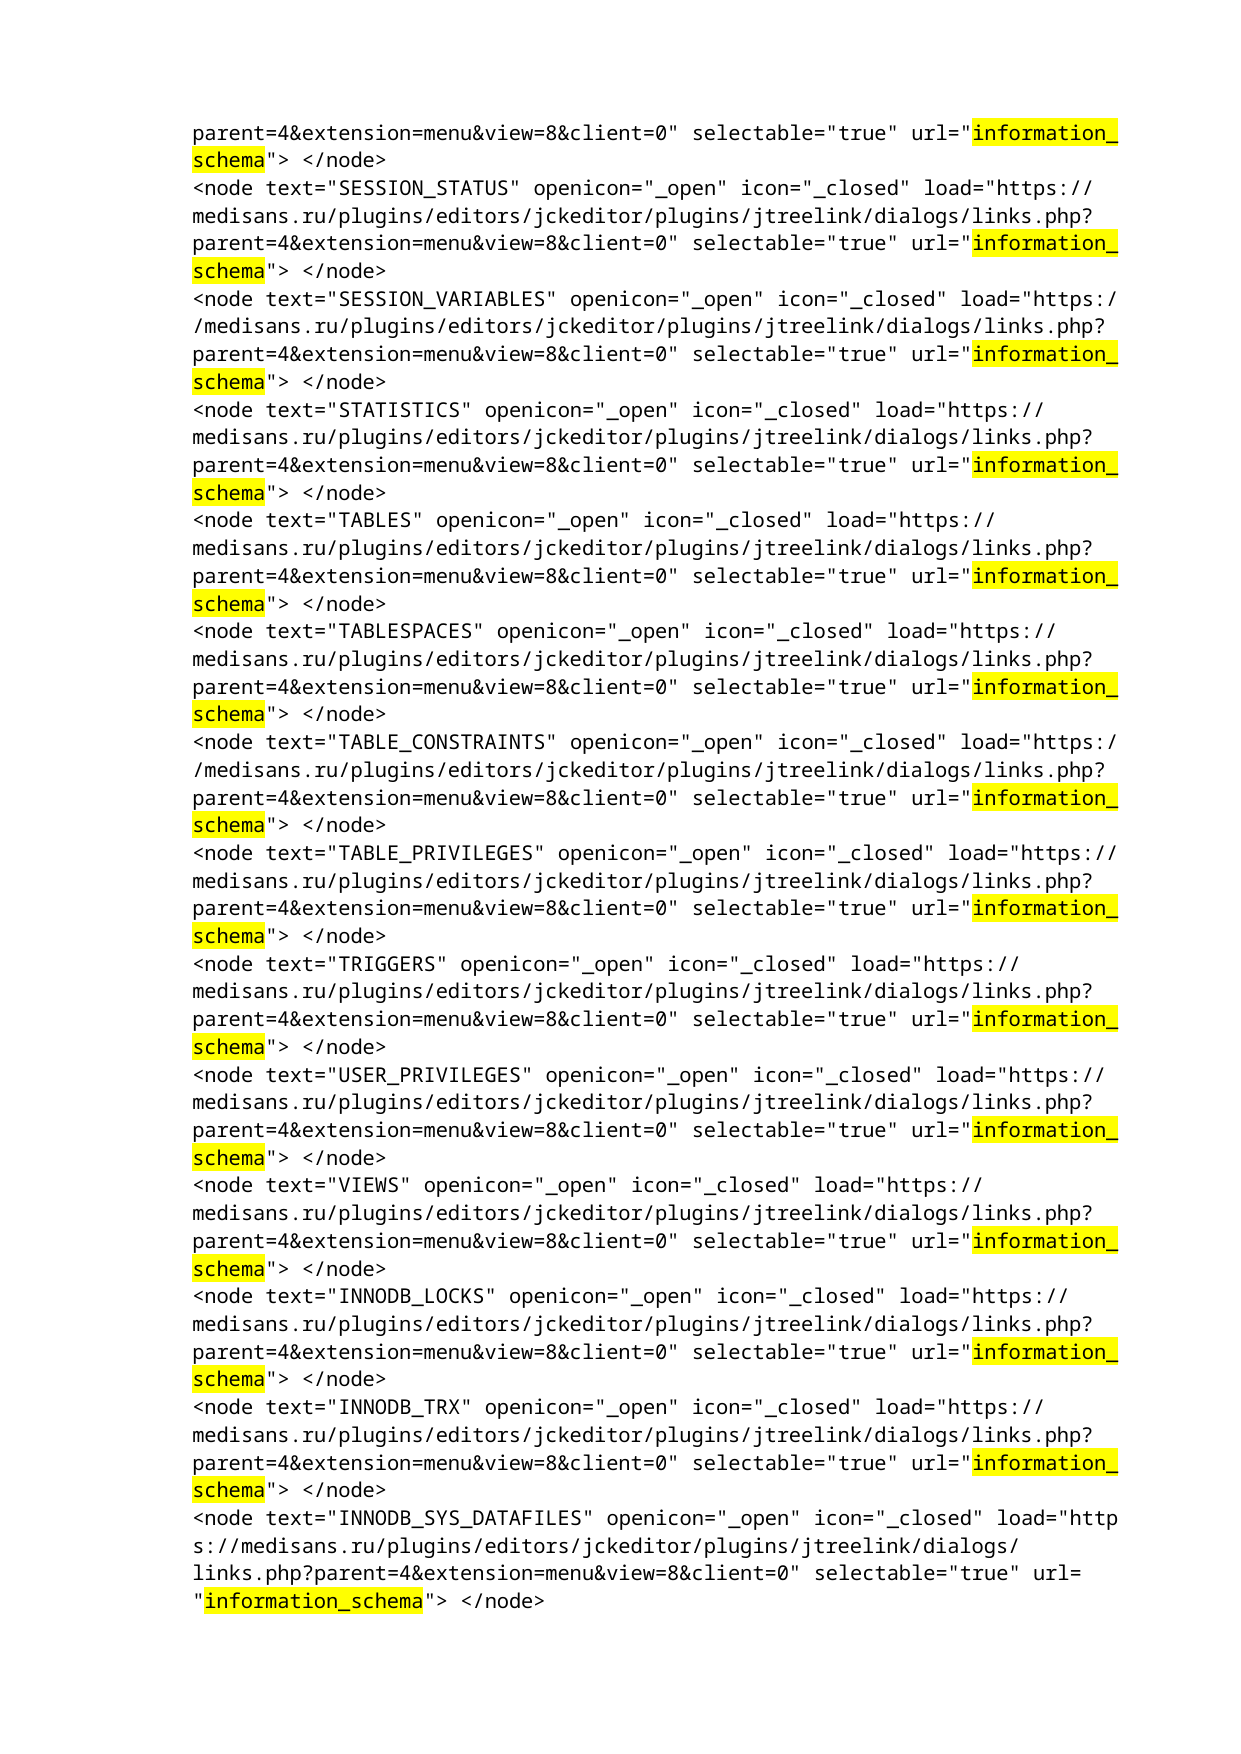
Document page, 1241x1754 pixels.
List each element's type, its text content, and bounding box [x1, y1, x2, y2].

text <node text="SESSION_STATUS" openicon="_open" icon="_closed" load="https://medisans.ru/plugins/editors/jckeditor/plugins/jtreelink/dialogs/links.php?parent=4&extension=menu&view=8&client=0" selectable="true" url="information_schema"> </node> [192, 173, 1122, 284]
text <node text="TABLES" openicon="_open" icon="_closed" load="https://medisans.ru/plugins/editors/jckeditor/plugins/jtreelink/dialogs/links.php?parent=4&extension=menu&view=8&client=0" selectable="true" url="information_schema"> </node> [192, 506, 1122, 617]
text <node text="TABLESPACES" openicon="_open" icon="_closed" load="https://medisans.ru/plugins/editors/jckeditor/plugins/jtreelink/dialogs/links.php?parent=4&extension=menu&view=8&client=0" selectable="true" url="information_schema"> </node> [192, 617, 1122, 728]
text <node text="INNODB_SYS_DATAFILES" openicon="_open" icon="_closed" load="https://medisans.ru/plugins/editors/jckeditor/plugins/jtreelink/dialogs/links.php?parent=4&extension=menu&view=8&client=0" selectable="true" url="information_schema"> </node> [192, 1503, 1122, 1614]
text <node text="INNODB_TRX" openicon="_open" icon="_closed" load="https://medisans.ru/plugins/editors/jckeditor/plugins/jtreelink/dialogs/links.php?parent=4&extension=menu&view=8&client=0" selectable="true" url="information_schema"> </node> [192, 1393, 1122, 1503]
text <node text="USER_PRIVILEGES" openicon="_open" icon="_closed" load="https://medisans.ru/plugins/editors/jckeditor/plugins/jtreelink/dialogs/links.php?parent=4&extension=menu&view=8&client=0" selectable="true" url="information_schema"> </node> [192, 1060, 1122, 1171]
text <node text="TABLE_CONSTRAINTS" openicon="_open" icon="_closed" load="https://medisans.ru/plugins/editors/jckeditor/plugins/jtreelink/dialogs/links.php?parent=4&extension=menu&view=8&client=0" selectable="true" url="information_schema"> </node> [192, 728, 1122, 838]
text <node text="STATISTICS" openicon="_open" icon="_closed" load="https://medisans.ru/plugins/editors/jckeditor/plugins/jtreelink/dialogs/links.php?parent=4&extension=menu&view=8&client=0" selectable="true" url="information_schema"> </node> [192, 395, 1122, 506]
text parent=4&extension=menu&view=8&client=0" selectable="true" url="information_schema"> </node> [192, 118, 1122, 173]
text <node text="TRIGGERS" openicon="_open" icon="_closed" load="https://medisans.ru/plugins/editors/jckeditor/plugins/jtreelink/dialogs/links.php?parent=4&extension=menu&view=8&client=0" selectable="true" url="information_schema"> </node> [192, 949, 1122, 1060]
text <node text="VIEWS" openicon="_open" icon="_closed" load="https://medisans.ru/plugins/editors/jckeditor/plugins/jtreelink/dialogs/links.php?parent=4&extension=menu&view=8&client=0" selectable="true" url="information_schema"> </node> [192, 1171, 1122, 1282]
text <node text="INNODB_LOCKS" openicon="_open" icon="_closed" load="https://medisans.ru/plugins/editors/jckeditor/plugins/jtreelink/dialogs/links.php?parent=4&extension=menu&view=8&client=0" selectable="true" url="information_schema"> </node> [192, 1282, 1122, 1393]
text <node text="TABLE_PRIVILEGES" openicon="_open" icon="_closed" load="https://medisans.ru/plugins/editors/jckeditor/plugins/jtreelink/dialogs/links.php?parent=4&extension=menu&view=8&client=0" selectable="true" url="information_schema"> </node> [192, 838, 1122, 949]
text <node text="SESSION_VARIABLES" openicon="_open" icon="_closed" load="https://medisans.ru/plugins/editors/jckeditor/plugins/jtreelink/dialogs/links.php?parent=4&extension=menu&view=8&client=0" selectable="true" url="information_schema"> </node> [192, 284, 1122, 395]
